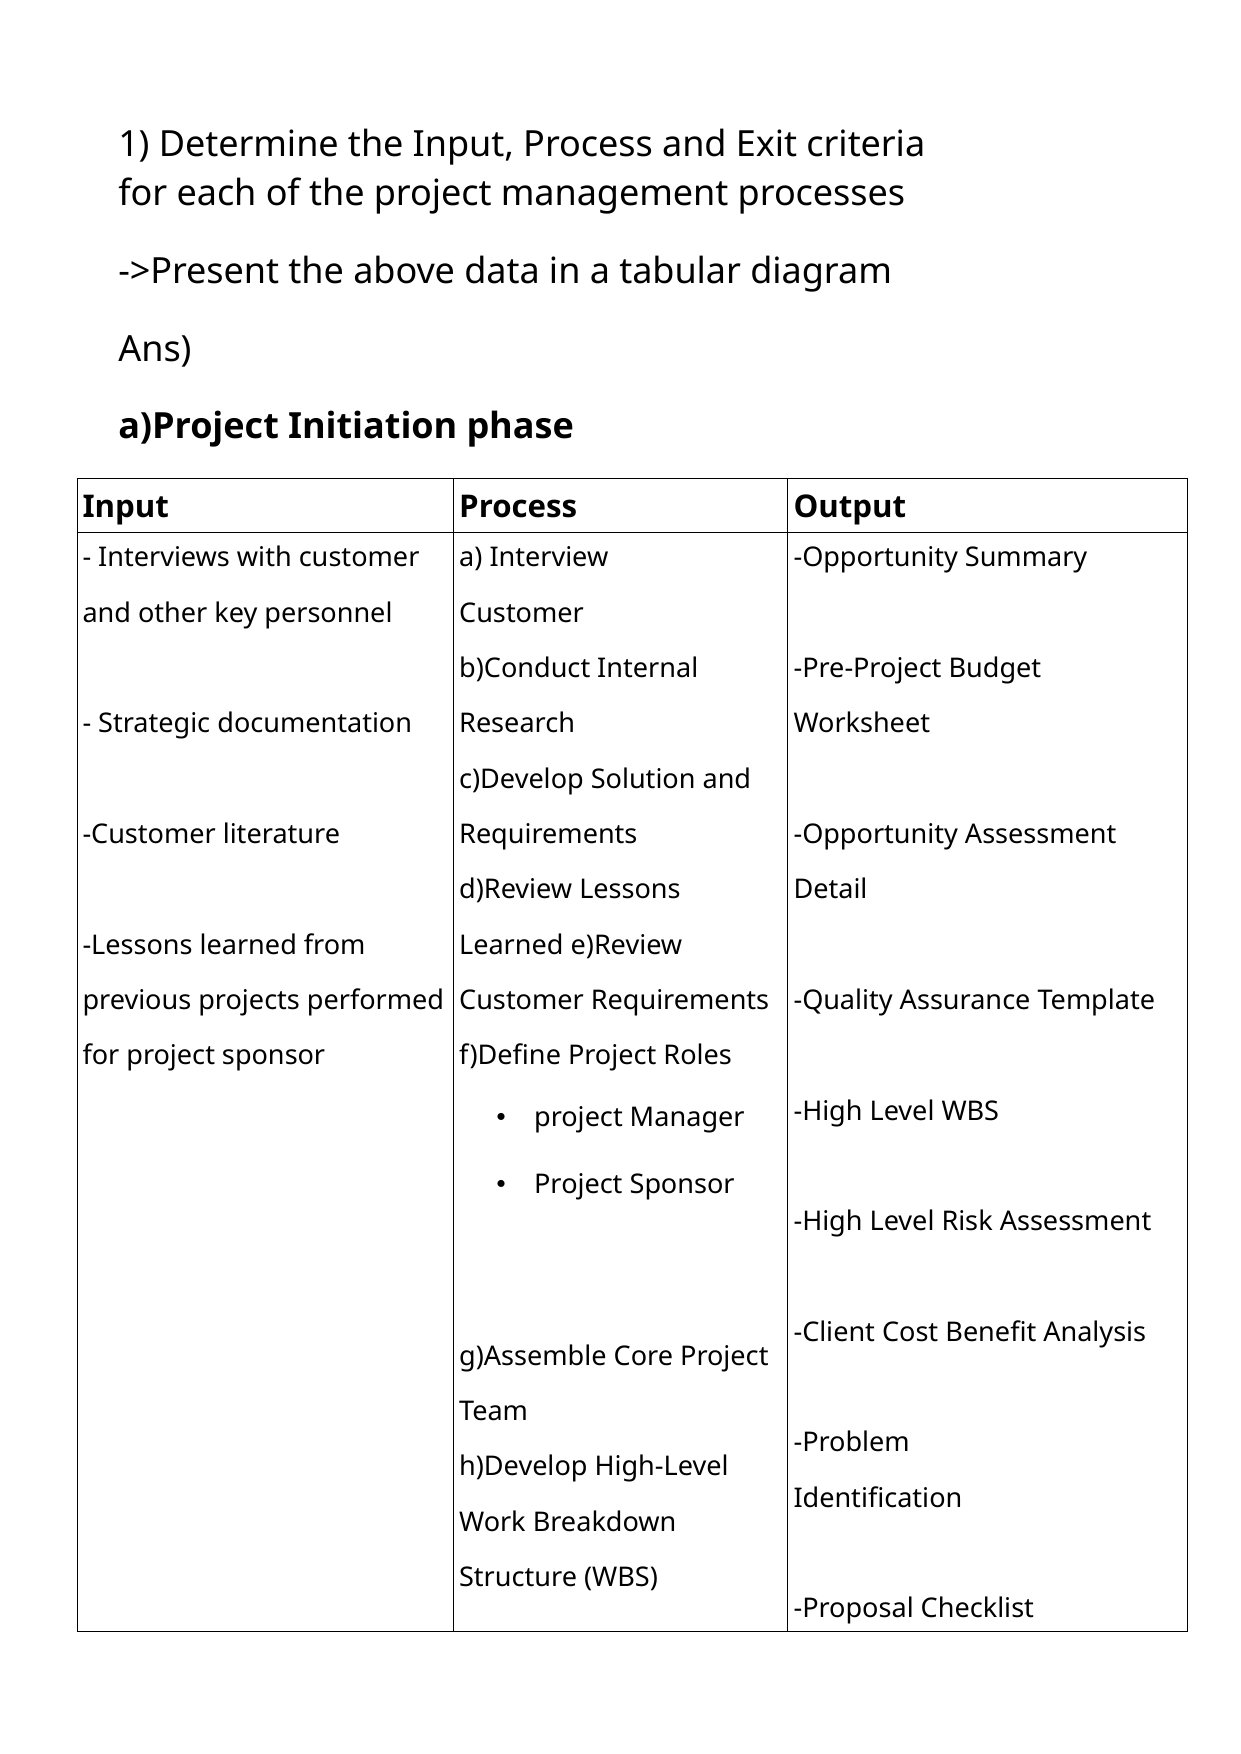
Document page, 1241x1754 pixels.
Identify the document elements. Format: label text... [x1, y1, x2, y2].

table_cell - Interviews with customer and other key personnel - Strategic documentation -Customer literature -Lessons learned from previous projects performed for project sponsor [78, 533, 453, 1631]
table_cell -Opportunity Summary -Pre-Project Budget Worksheet -Opportunity Assessment Detail -Quality Assurance Template -High Level WBS -High Level Risk Assessment -Client Cost Benefit Analysis -Problem Identification -Proposal Checklist [788, 533, 1187, 1631]
text for each of the project management processes [118, 167, 1122, 216]
table_header Input [78, 479, 453, 532]
text a)Project Initiation phase [118, 400, 1122, 449]
text 1) Determine the Input, Process and Exit criteria [118, 118, 1122, 167]
text Ans) [118, 322, 1122, 371]
table_cell a) Interview Customer b)Conduct Internal Research c)Develop Solution and Requirements d)Review Lessons Learned e)Review Customer Requirements f)Define Project Roles project Manager Project Sponsor g)Assemble Core Project Team h)Develop High-Level Work Breakdown Structure (WBS) [454, 533, 787, 1631]
table_header Output [788, 479, 1187, 532]
table_header Process [454, 479, 787, 532]
text ->Present the above data in a tabular diagram [118, 245, 1122, 294]
